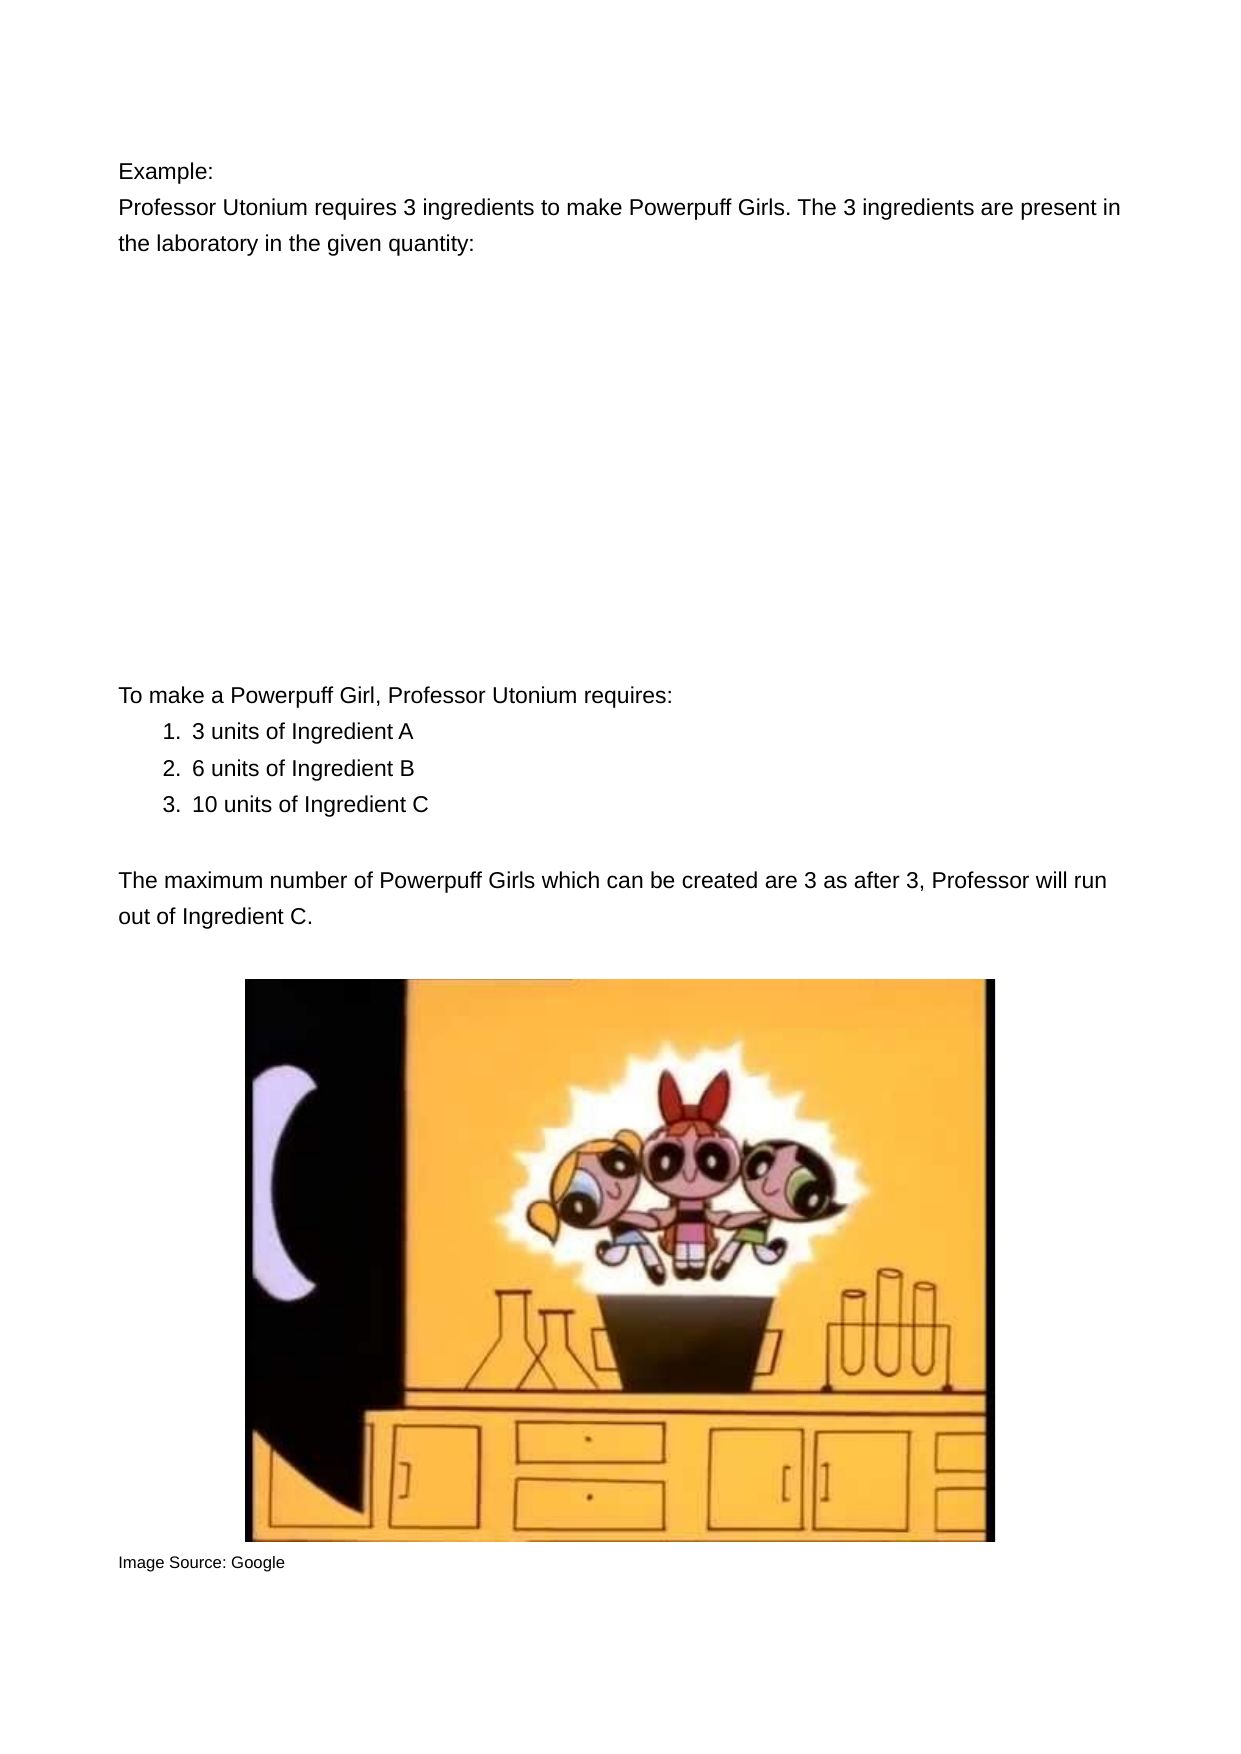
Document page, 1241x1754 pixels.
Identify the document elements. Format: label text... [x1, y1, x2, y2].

picture [245, 979, 995, 1542]
list 10 units of Ingredient C [162, 791, 1122, 817]
text Professor Utonium requires 3 ingredients to make Powerpuff Girls. The 3 ingredients are present in the laboratory in the given quantity: [118, 194, 1122, 257]
text The maximum number of Powerpuff Girls which can be created are 3 as after 3, Professor will run out of Ingredient C. [118, 867, 1122, 929]
text To make a Powerpuff Girl, Professor Utonium requires: [118, 682, 1122, 708]
text Image Source: Google [118, 1552, 1122, 1572]
list 3 units of Ingredient A [162, 718, 1122, 744]
list 6 units of Ingredient B [162, 754, 1122, 781]
text Example: [118, 158, 1122, 184]
